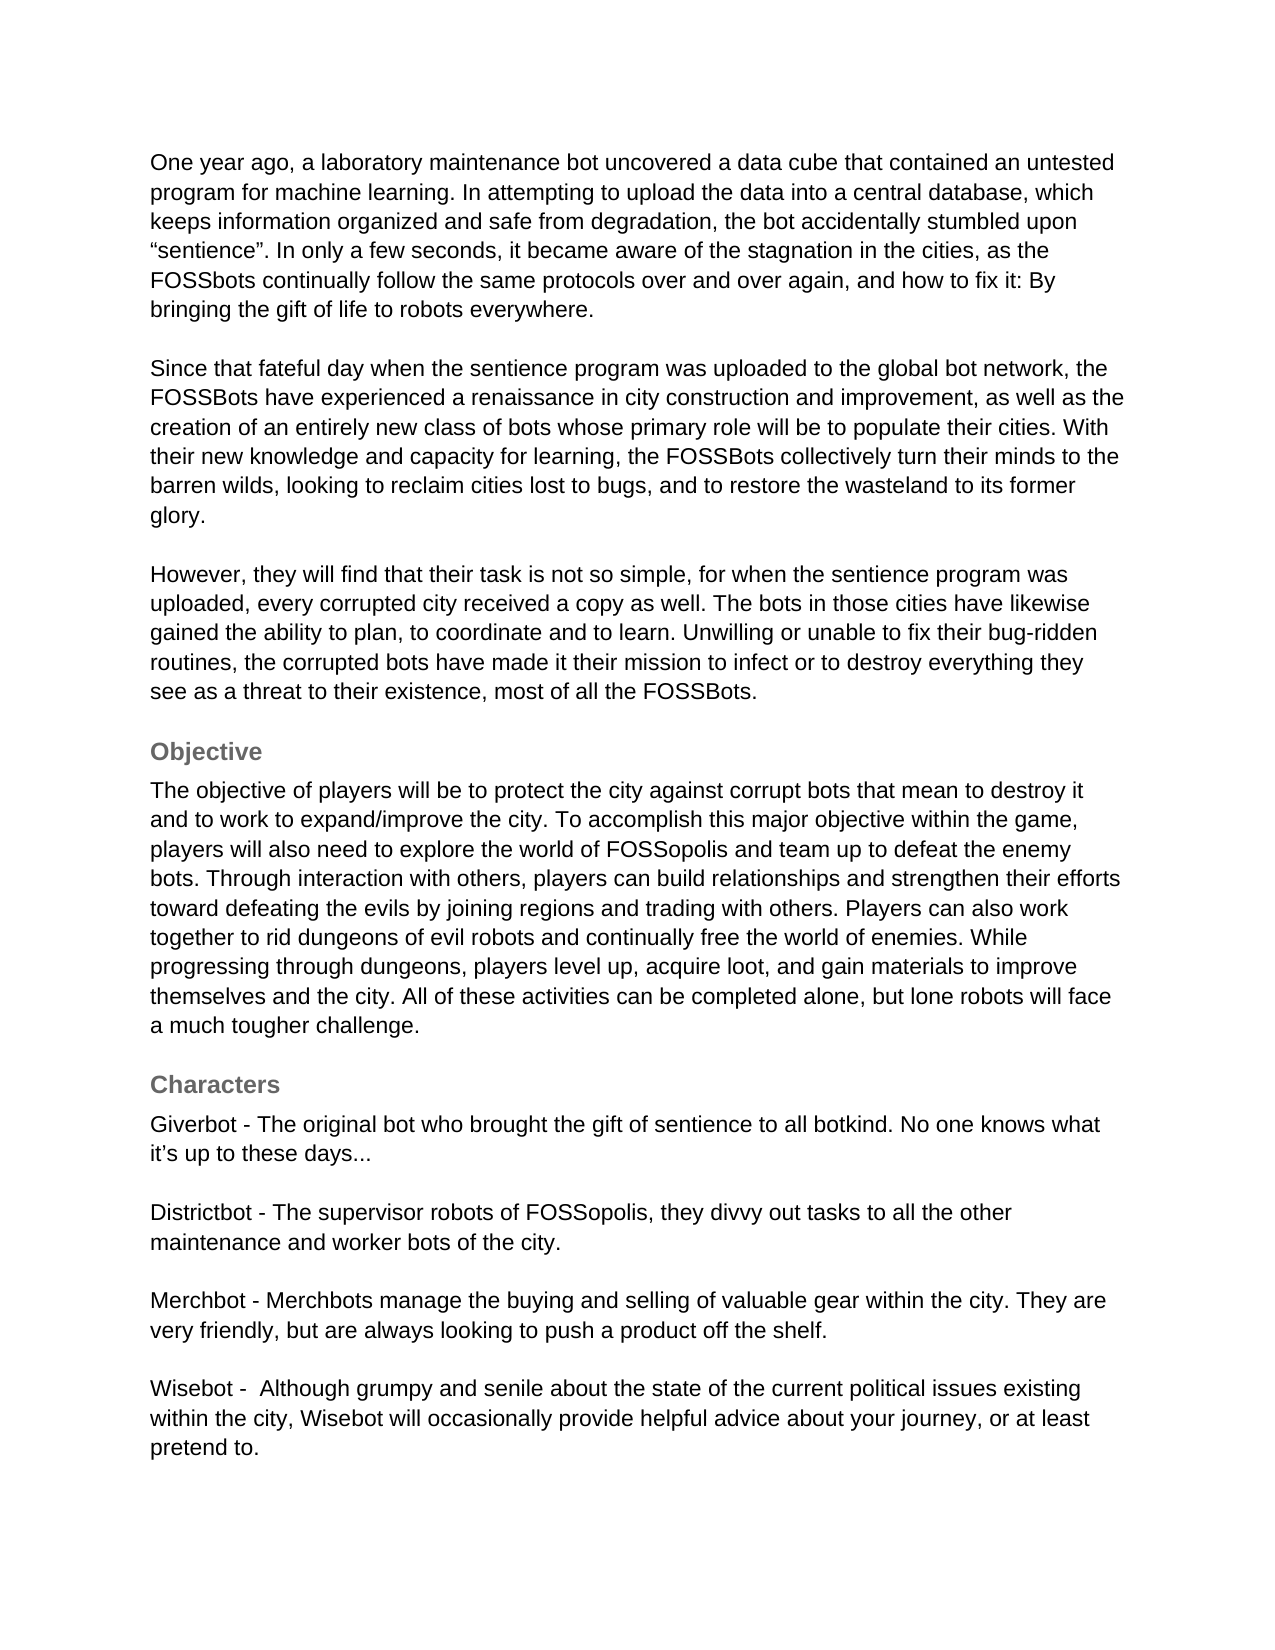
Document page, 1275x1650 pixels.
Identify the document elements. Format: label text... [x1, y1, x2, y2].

text The objective of players will be to protect the city against corrupt bots that mean to destroy it and to work to expand/improve the city. To accomplish this major objective within the game, players will also need to explore the world of FOSSopolis and team up to defeat the enemy bots. Through interaction with others, players can build relationships and strengthen their efforts toward defeating the evils by joining regions and trading with others. Players can also work together to rid dungeons of evil robots and continually free the world of enemies. While progressing through dungeons, players level up, acquire loot, and gain materials to improve themselves and the city. All of these activities can be completed alone, but lone robots will face a much tougher challenge. [150, 778, 1125, 1038]
text One year ago, a laboratory maintenance bot uncovered a data cube that contained an untested program for machine learning. In attempting to upload the data into a central database, which keeps information organized and safe from degradation, the bot accidentally stumbled upon “sentience”. In only a few seconds, it became aware of the stagnation in the cities, as the FOSSbots continually follow the same protocols over and over again, and how to fix it: By bringing the gift of life to robots everywhere. [150, 150, 1125, 322]
text Merchbot - Merchbots manage the buying and selling of valuable gear within the city. They are very friendly, but are always looking to push a product off the shelf. [150, 1288, 1125, 1343]
text Giverbot - The original bot who brought the gift of sentience to all botkind. No one knows what it’s up to these days... [150, 1112, 1125, 1167]
subtitle Objective [150, 737, 1125, 765]
text Since that fateful day when the sentience program was uploaded to the global bot network, the FOSSBots have experienced a renaissance in city construction and improvement, as well as the creation of an entirely new class of bots whose primary role will be to populate their cities. With their new knowledge and capacity for learning, the FOSSBots collectively turn their minds to the barren wilds, looking to reclaim cities lost to bugs, and to restore the wasteland to its former glory. [150, 356, 1125, 528]
text Wisebot - Although grumpy and senile about the state of the current political issues existing within the city, Wisebot will occasionally provide helpful advice about your journey, or at least pretend to. [150, 1376, 1125, 1460]
text However, they will find that their task is not so simple, for when the sentience program was uploaded, every corrupted city received a copy as well. The bots in those cities have likewise gained the ability to plan, to coordinate and to learn. Unwilling or unable to fix their bug-ridden routines, the corrupted bots have made it their mission to infect or to destroy everything they see as a threat to their existence, most of all the FOSSBots. [150, 561, 1125, 704]
subtitle Characters [150, 1071, 1125, 1099]
text Districtbot - The supervisor robots of FOSSopolis, they divvy out tasks to all the other maintenance and worker bots of the city. [150, 1200, 1125, 1255]
